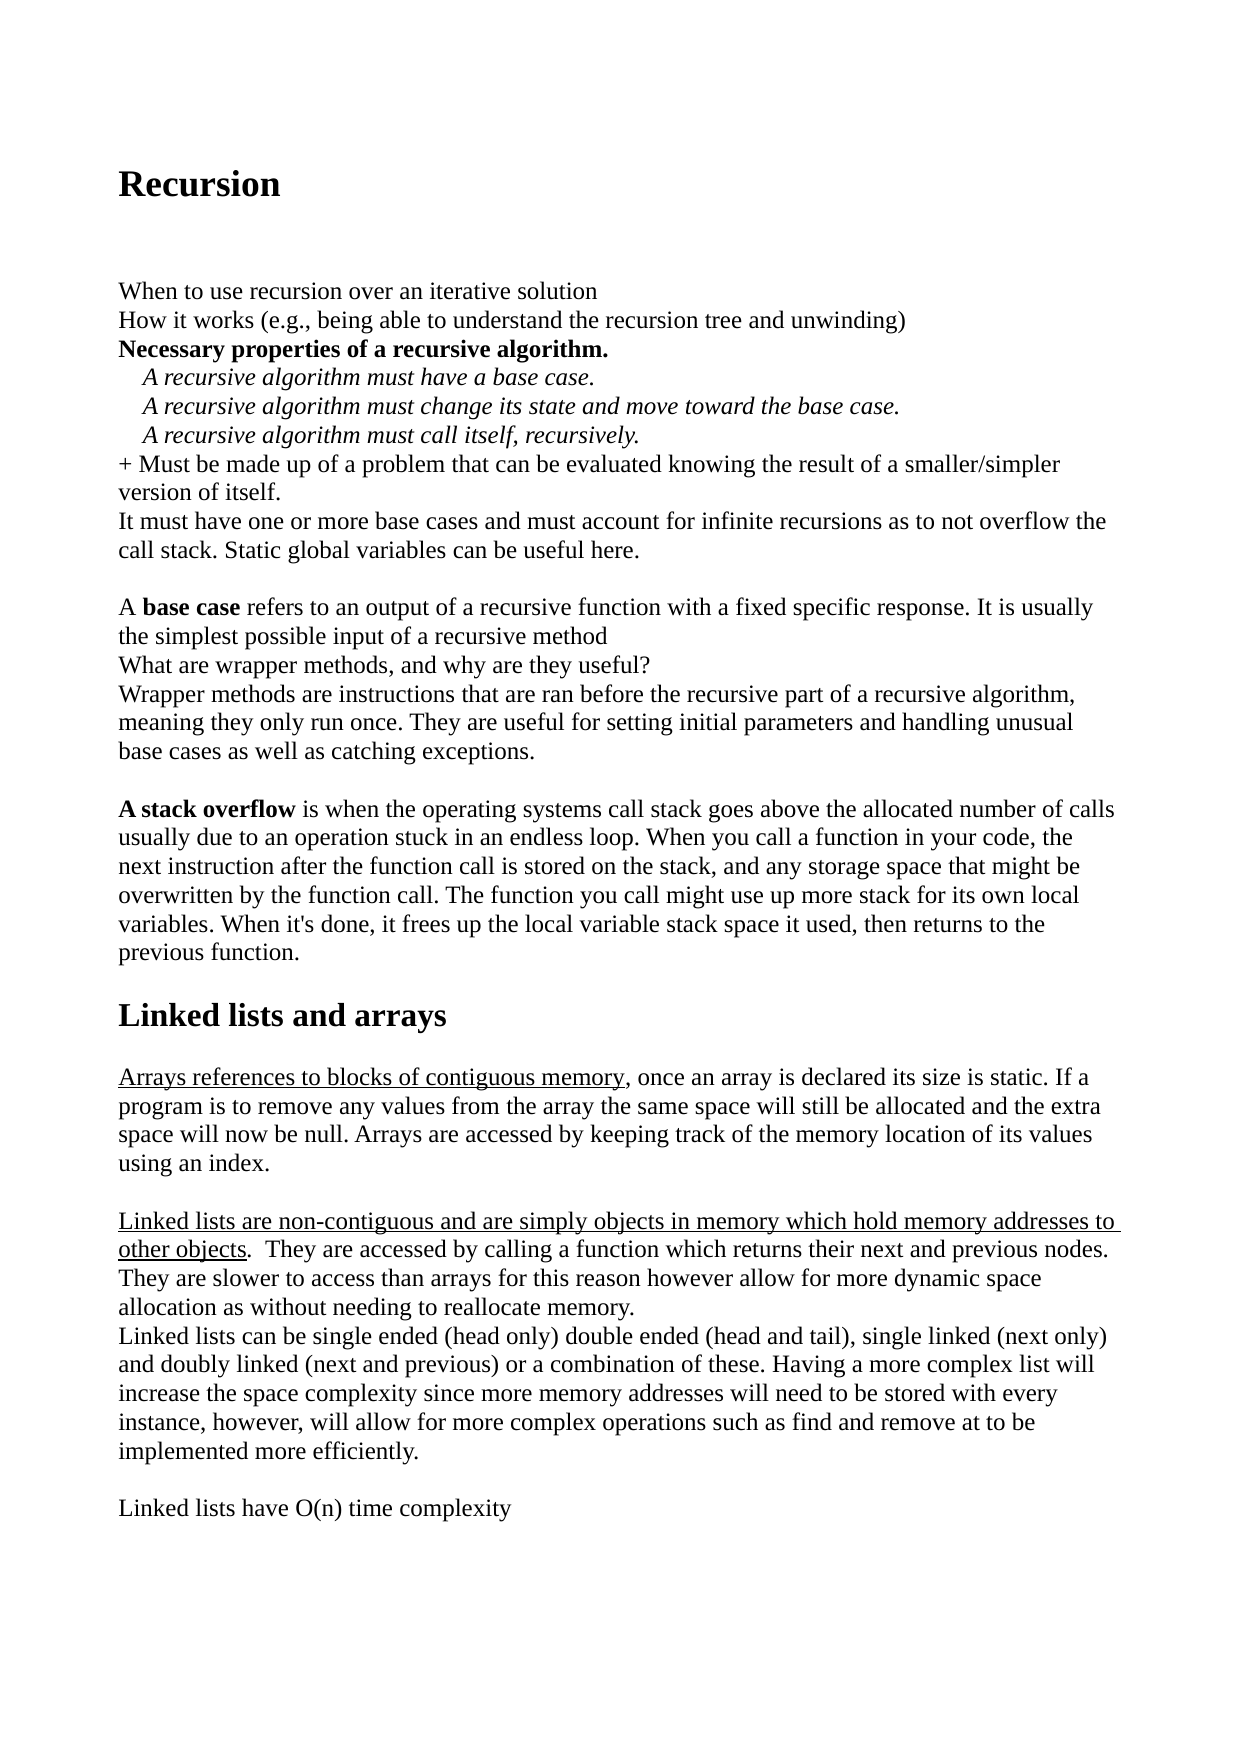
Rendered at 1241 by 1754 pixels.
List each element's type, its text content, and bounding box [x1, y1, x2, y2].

text When to use recursion over an iterative solution [118, 276, 1122, 305]
text A base case refers to an output of a recursive function with a fixed specific response. It is usually the simplest possible input of a recursive method [118, 592, 1122, 650]
text Arrays references to blocks of contiguous memory, once an array is declared its size is static. If a program is to remove any values from the array the same space will still be allocated and the extra space will now be null. Arrays are accessed by keeping track of the memory location of its values using an index. [118, 1062, 1122, 1177]
text Recursion [118, 161, 1122, 204]
text What are wrapper methods, and why are they useful? [118, 650, 1122, 679]
text A recursive algorithm must call itself, recursively. [118, 420, 1122, 449]
text It must have one or more base cases and must account for infinite recursions as to not overflow the call stack. Static global variables can be useful here. [118, 506, 1122, 564]
text Linked lists are non-contiguous and are simply objects in memory which hold memory addresses to other objects. They are accessed by calling a function which returns their next and previous nodes. They are slower to access than arrays for this reason however allow for more dynamic space allocation as without needing to reallocate memory. [118, 1206, 1122, 1321]
text A stack overflow is when the operating systems call stack goes above the allocated number of calls usually due to an operation stuck in an endless loop. When you call a function in your code, the next instruction after the function call is stored on the stack, and any storage space that might be overwritten by the function call. The function you call might use up more stack for its own local variables. When it's done, it frees up the local variable stack space it used, then returns to the previous function. [118, 794, 1122, 966]
text Linked lists can be single ended (head only) double ended (head and tail), single linked (next only) and doubly linked (next and previous) or a combination of these. Having a more complex list will increase the space complexity since more memory addresses will need to be stored with every instance, however, will allow for more complex operations such as find and remove at to be implemented more efficiently. [118, 1321, 1122, 1464]
text Necessary properties of a recursive algorithm. [118, 334, 1122, 362]
text A recursive algorithm must have a base case. [118, 362, 1122, 391]
text How it works (e.g., being able to understand the recursion tree and unwinding) [118, 305, 1122, 334]
text Wrapper methods are instructions that are ran before the recursive part of a recursive algorithm, meaning they only run once. They are useful for setting initial parameters and handling unusual base cases as well as catching exceptions. [118, 679, 1122, 765]
text + Must be made up of a problem that can be evaluated knowing the result of a smaller/simpler version of itself. [118, 449, 1122, 506]
text Linked lists and arrays [118, 995, 1122, 1033]
text A recursive algorithm must change its state and move toward the base case. [118, 391, 1122, 420]
text Linked lists have O(n) time complexity [118, 1493, 1122, 1522]
